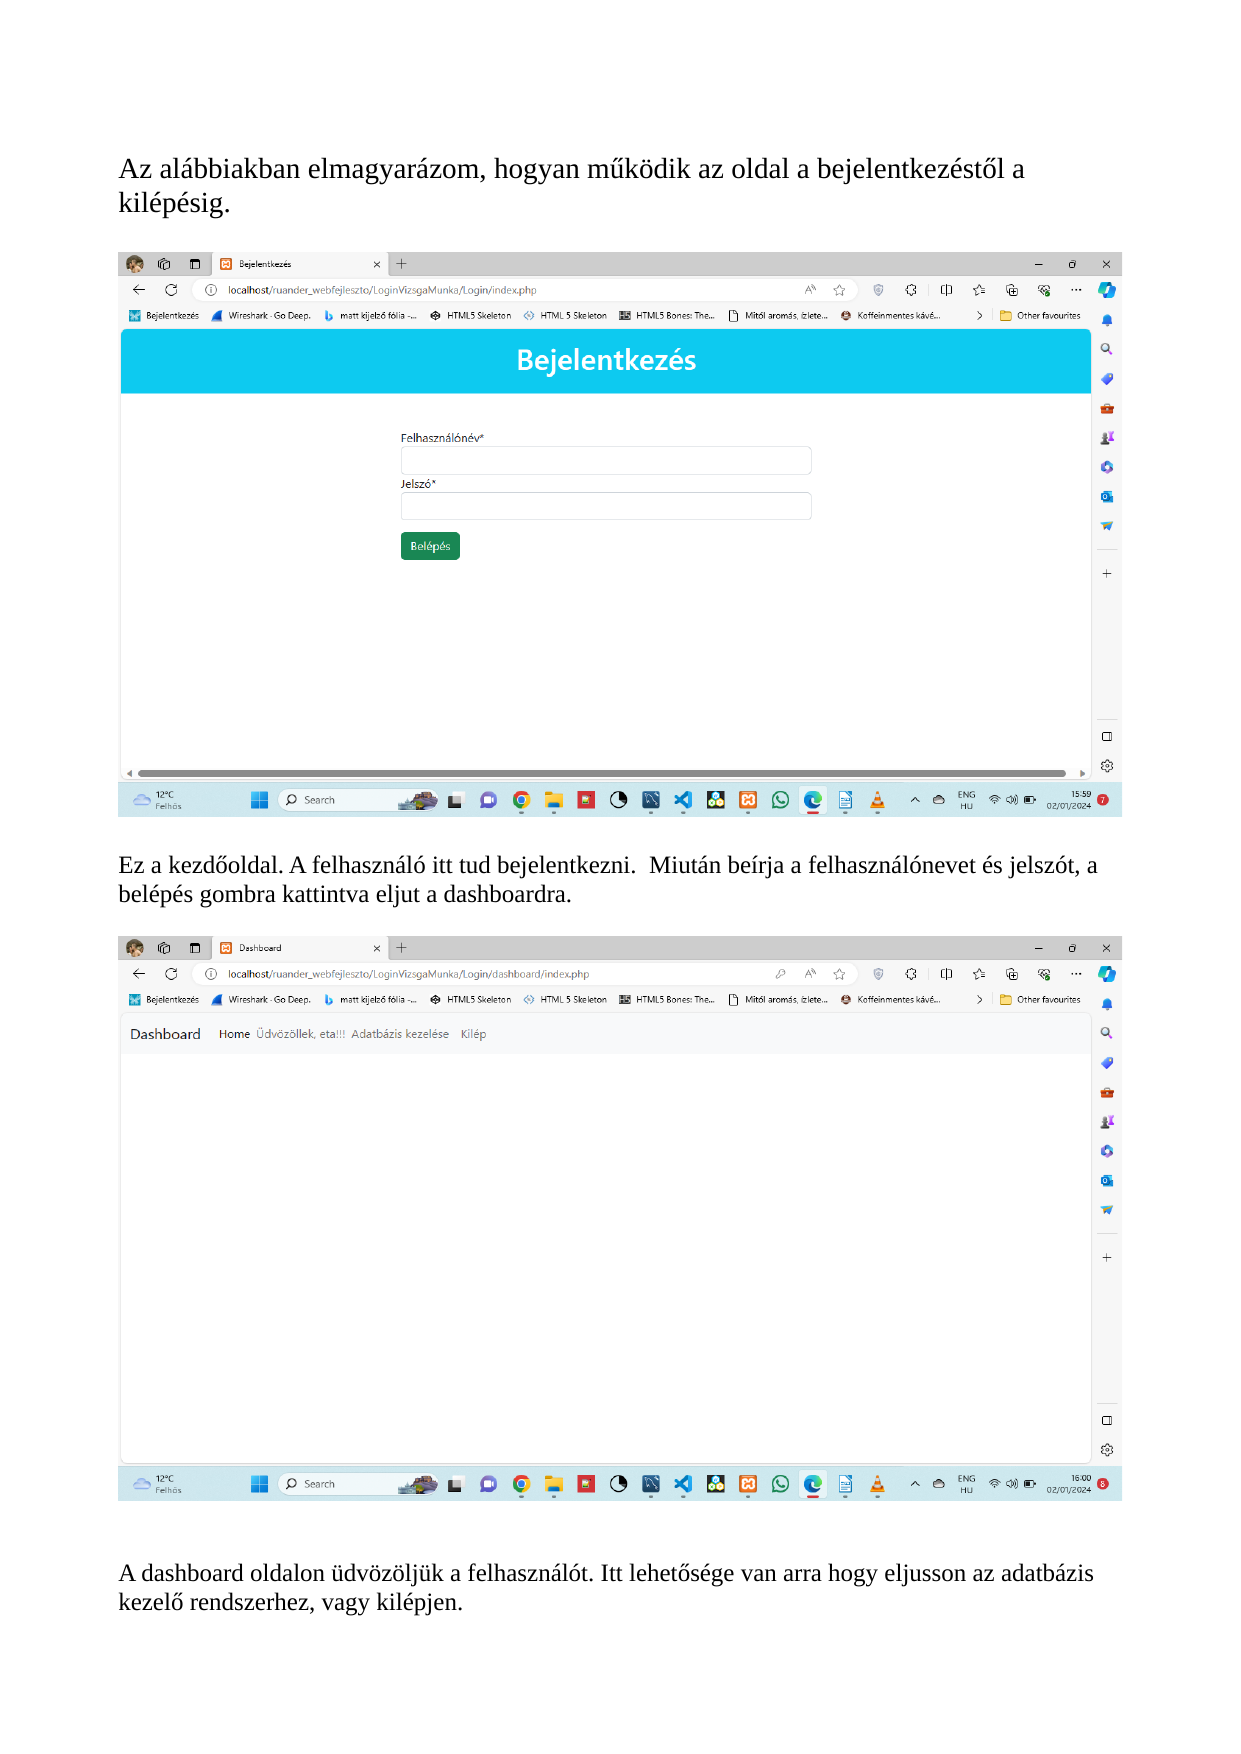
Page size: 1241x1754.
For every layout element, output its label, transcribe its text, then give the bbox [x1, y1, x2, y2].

text Ez a kezdőoldal. A felhasználó itt tud bejelentkezni. Miután beírja a felhasználónevet és jelszót, a belépés gombra kattintva eljut a dashboardra. [118, 850, 1122, 908]
text Az alábbiakban elmagyarázom, hogyan működik az oldal a bejelentkezéstől a kilépésig. [118, 152, 1122, 219]
picture [118, 252, 1123, 817]
picture [118, 936, 1123, 1501]
text A dashboard oldalon üdvözöljük a felhasználót. Itt lehetősége van arra hogy eljusson az adatbázis kezelő rendszerhez, vagy kilépjen. [118, 1558, 1122, 1616]
